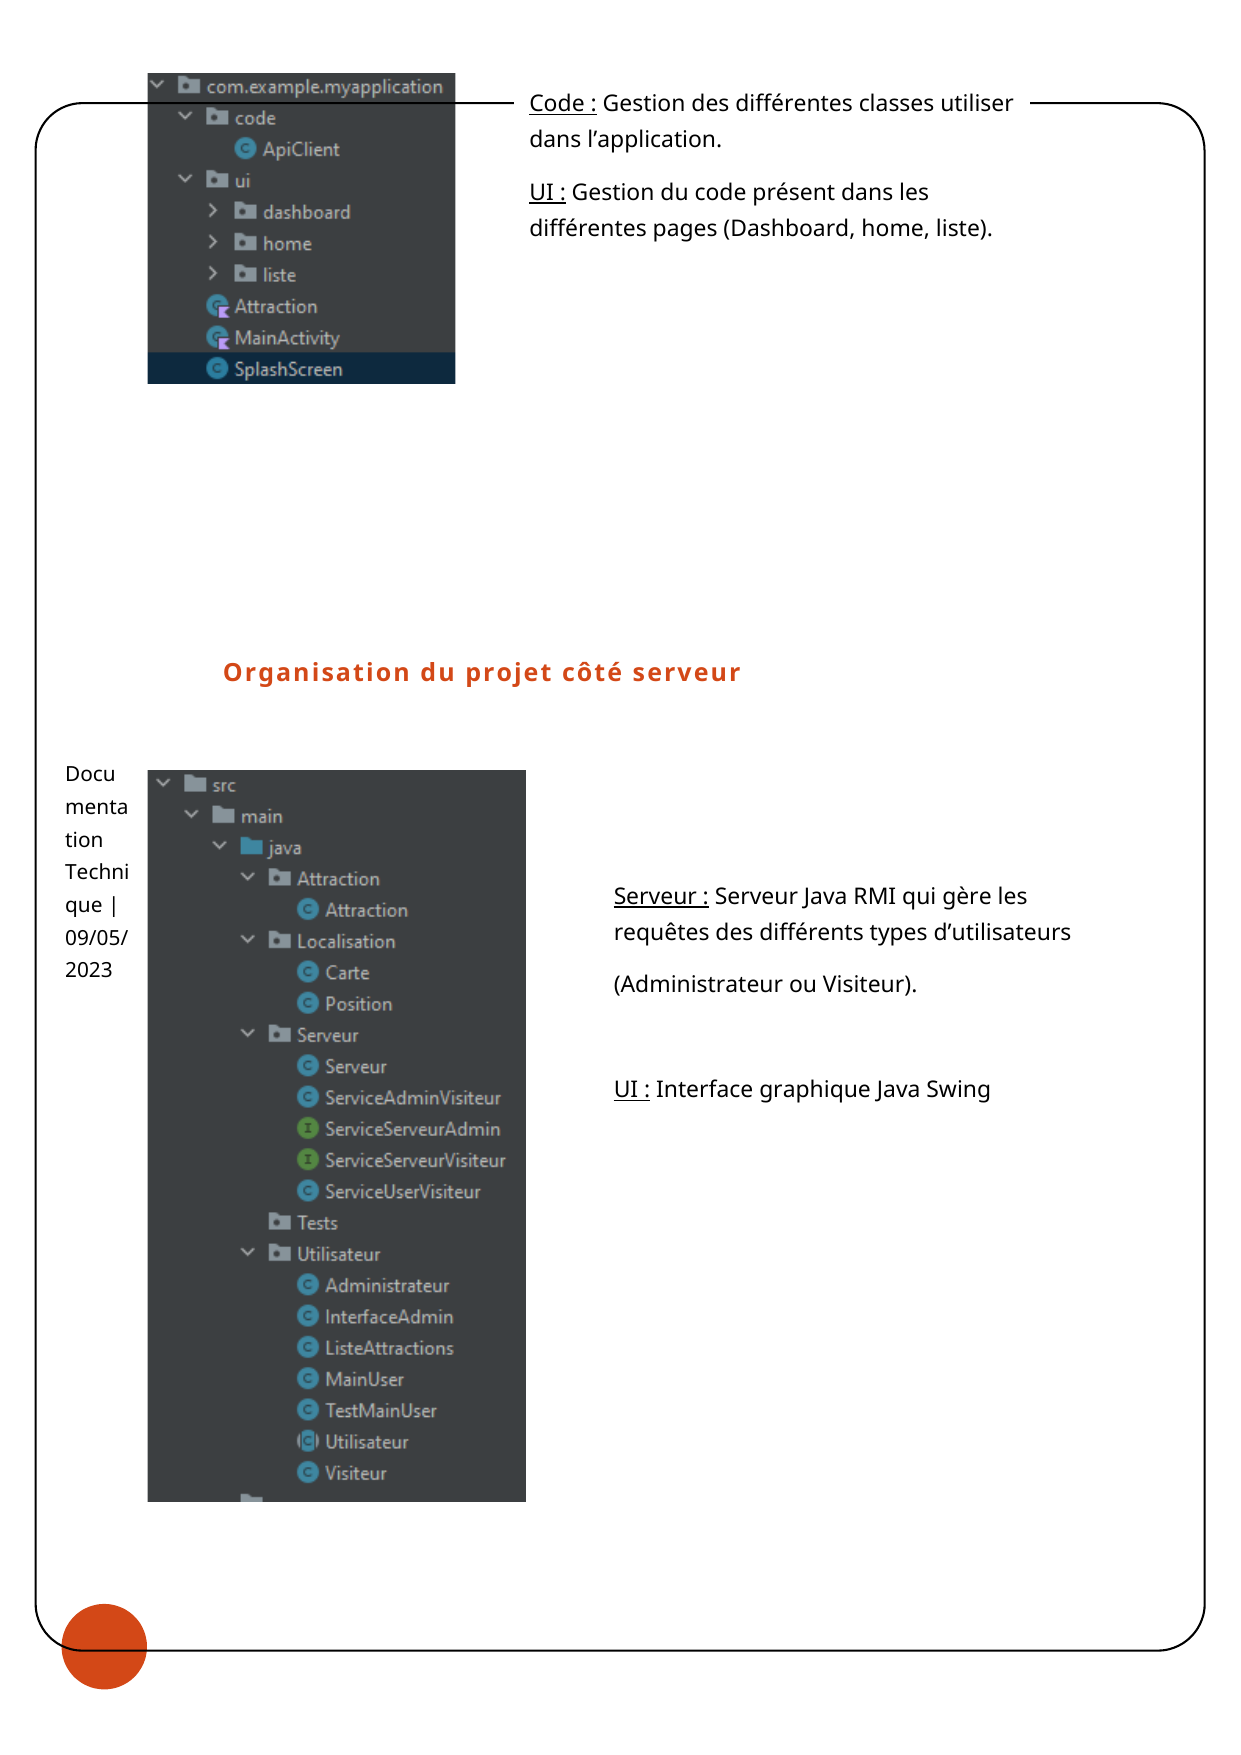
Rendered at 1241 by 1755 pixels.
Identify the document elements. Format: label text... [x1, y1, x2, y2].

subtitle Organisation du projet côté serveur [148, 655, 1093, 689]
text (Administrateur ou Visiteur). [613, 968, 1099, 999]
text UI : Gestion du code présent dans les différentes pages (Dashboard, home, liste). [529, 176, 1015, 243]
text Serveur : Serveur Java RMI qui gère les requêtes des différents types d’utilisateurs [613, 879, 1099, 947]
text Code : Gestion des différentes classes utiliser dans l’application. [529, 87, 1015, 154]
text UI : Interface graphique Java Swing permettant de gérer les informations des attractions situées dans le parc. [613, 1073, 1099, 1113]
